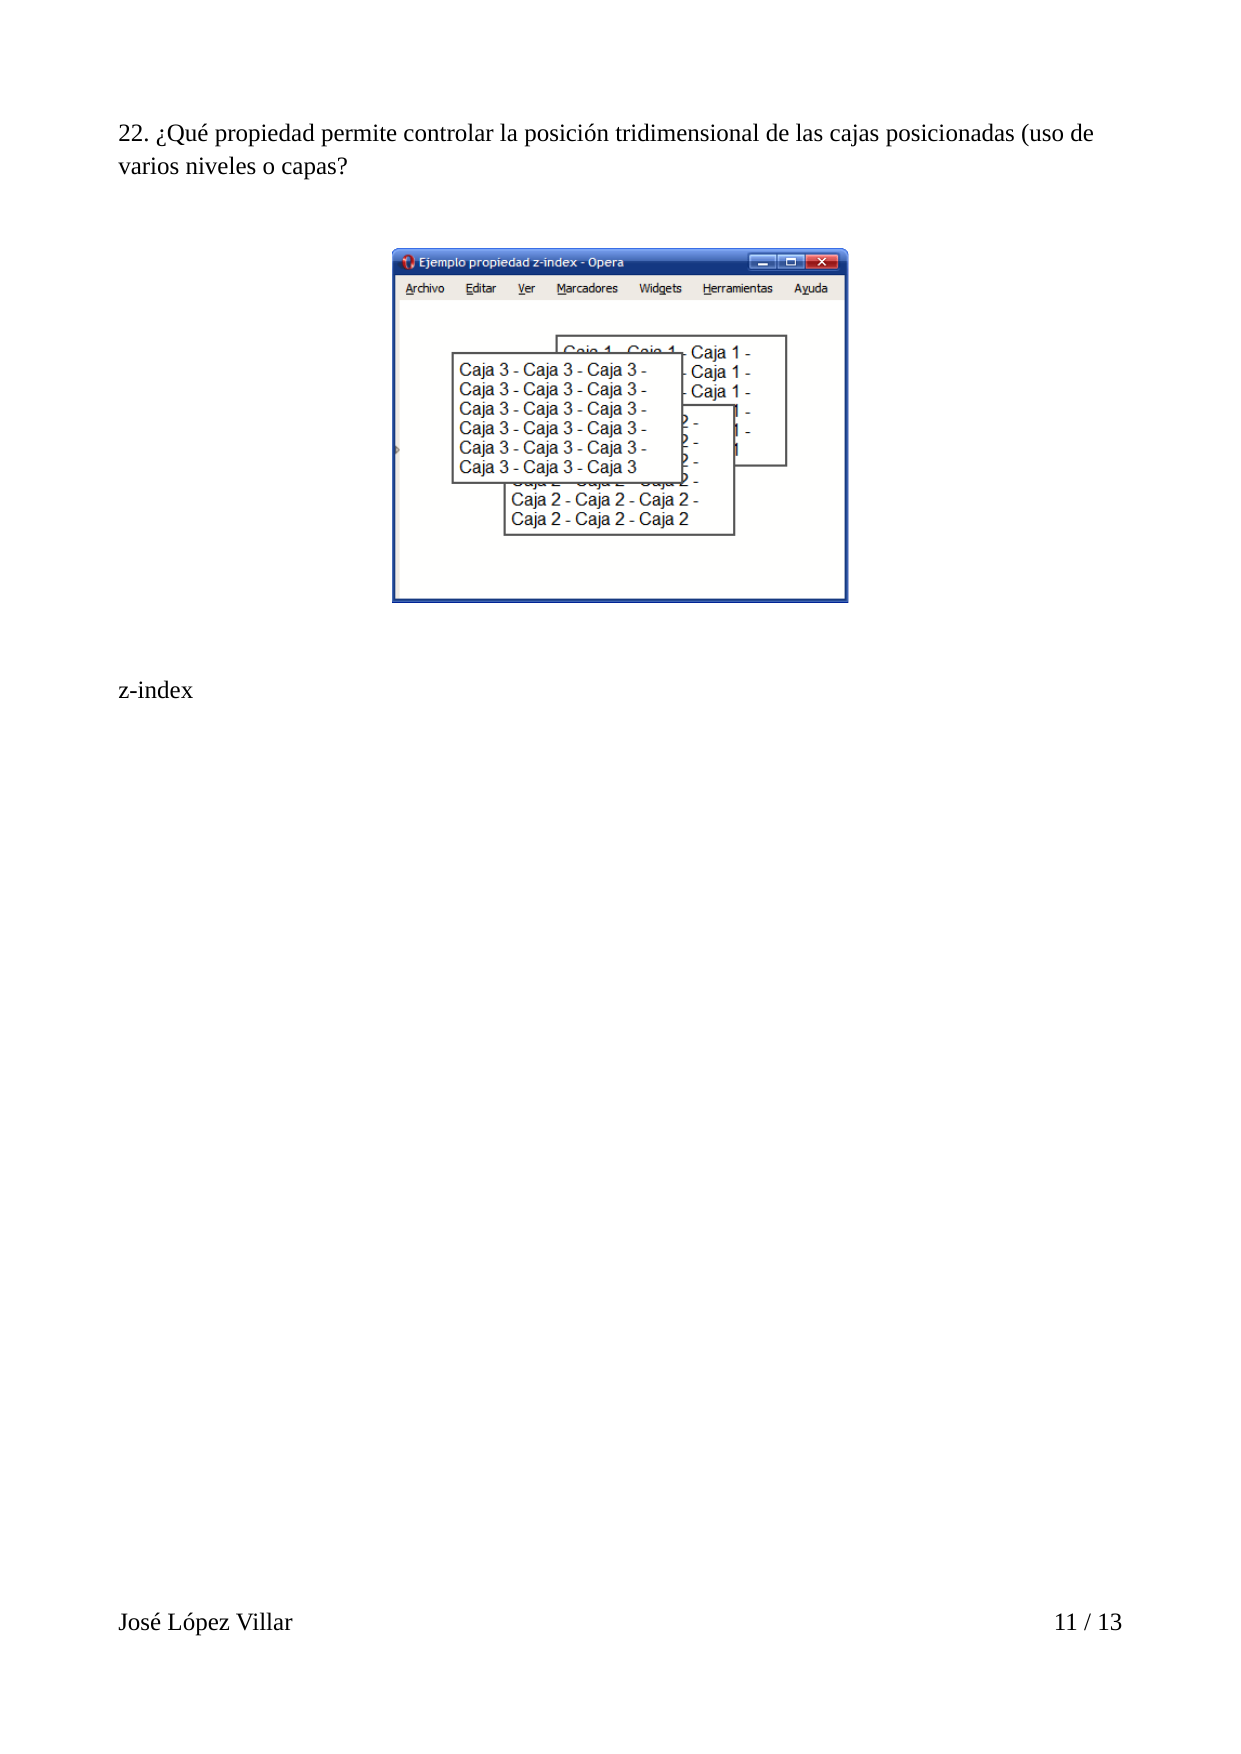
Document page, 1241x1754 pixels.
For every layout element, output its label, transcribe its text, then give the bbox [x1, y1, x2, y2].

text z-index [118, 675, 1122, 703]
picture [392, 246, 849, 603]
text 22. ¿Qué propiedad permite controlar la posición tridimensional de las cajas posicionadas (uso de varios niveles o capas? [118, 118, 1122, 180]
